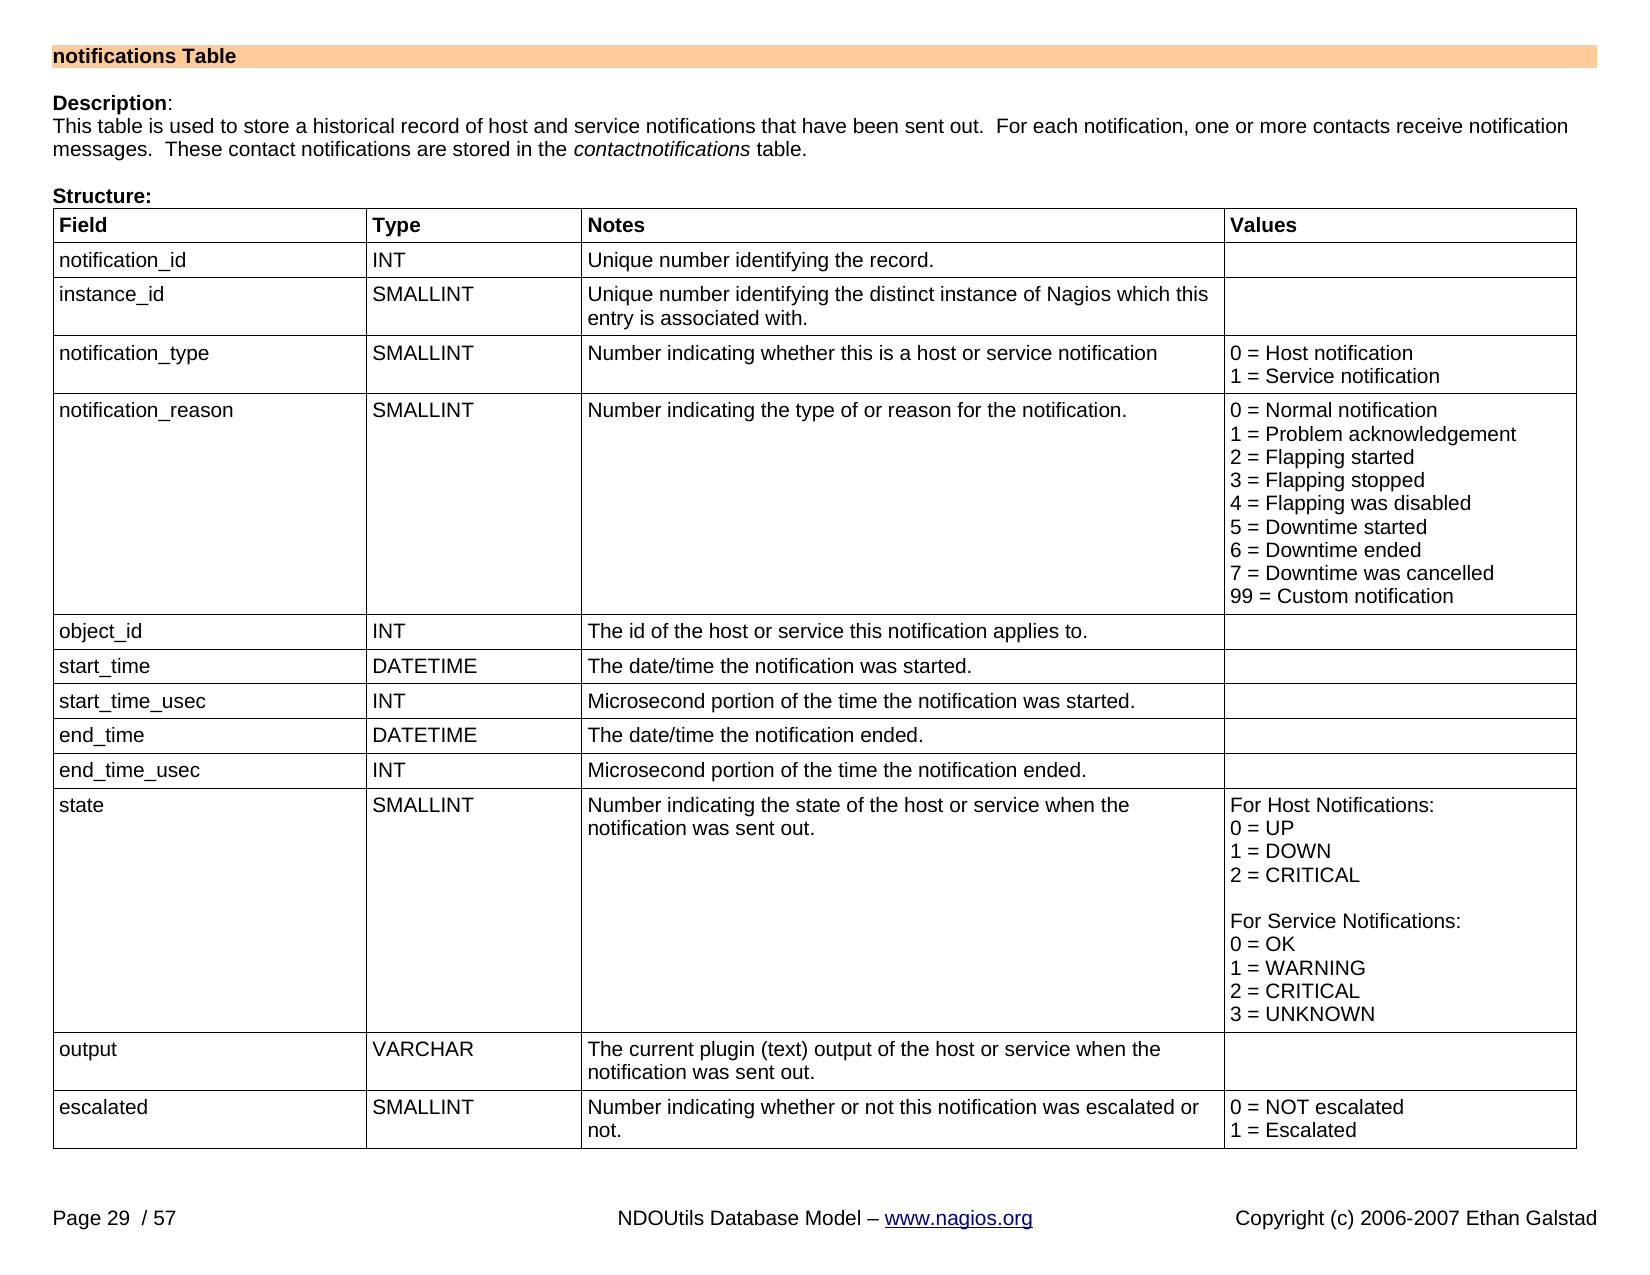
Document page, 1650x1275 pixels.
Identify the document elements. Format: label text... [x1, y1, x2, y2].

table_cell The current plugin (text) output of the host or service when the notification was sent out. [582, 1033, 1224, 1090]
table_cell [1225, 243, 1576, 277]
table_cell 0 = NOT escalated 1 = Escalated [1225, 1091, 1576, 1148]
table_cell Number indicating the type of or reason for the notification. [582, 394, 1224, 614]
table_cell SMALLINT [367, 278, 581, 335]
text Description: [52, 91, 1597, 115]
table_header Notes [582, 209, 1224, 242]
table_cell Number indicating whether this is a host or service notification [582, 336, 1224, 393]
table_cell The id of the host or service this notification applies to. [582, 615, 1224, 649]
table_cell output [54, 1033, 366, 1090]
table_cell notification_id [54, 243, 366, 277]
table_cell [1225, 719, 1576, 753]
table_cell VARCHAR [367, 1033, 581, 1090]
table_cell [1225, 684, 1576, 718]
table_cell Microsecond portion of the time the notification was started. [582, 684, 1224, 718]
table_cell state [54, 789, 366, 1032]
table_cell The date/time the notification ended. [582, 719, 1224, 753]
table_cell start_time [54, 650, 366, 683]
table_cell SMALLINT [367, 1091, 581, 1148]
table_cell INT [367, 754, 581, 788]
table_cell 0 = Normal notification 1 = Problem acknowledgement 2 = Flapping started 3 = Flapping stopped 4 = Flapping was disabled 5 = Downtime started 6 = Downtime ended 7 = Downtime was cancelled 99 = Custom notification [1225, 394, 1576, 614]
table_cell Unique number identifying the record. [582, 243, 1224, 277]
table_cell [1225, 650, 1576, 683]
table_cell SMALLINT [367, 336, 581, 393]
table_cell The date/time the notification was started. [582, 650, 1224, 683]
table_cell escalated [54, 1091, 366, 1148]
table_cell start_time_usec [54, 684, 366, 718]
text notifications Table [52, 45, 1597, 68]
table_cell DATETIME [367, 719, 581, 753]
table_cell INT [367, 243, 581, 277]
table_cell end_time_usec [54, 754, 366, 788]
table_cell end_time [54, 719, 366, 753]
table_cell notification_type [54, 336, 366, 393]
table_cell INT [367, 615, 581, 649]
table_cell notification_reason [54, 394, 366, 614]
table_cell INT [367, 684, 581, 718]
table_cell 0 = Host notification 1 = Service notification [1225, 336, 1576, 393]
table_cell instance_id [54, 278, 366, 335]
table_cell SMALLINT [367, 394, 581, 614]
table_header Field [54, 209, 366, 242]
table_cell For Host Notifications: 0 = UP 1 = DOWN 2 = CRITICAL For Service Notifications: 0 = OK 1 = WARNING 2 = CRITICAL 3 = UNKNOWN [1225, 789, 1576, 1032]
table_cell Microsecond portion of the time the notification ended. [582, 754, 1224, 788]
table_cell [1225, 1033, 1576, 1090]
table_header Type [367, 209, 581, 242]
table_cell Unique number identifying the distinct instance of Nagios which this entry is associated with. [582, 278, 1224, 335]
table_cell DATETIME [367, 650, 581, 683]
table_cell [1225, 615, 1576, 649]
text This table is used to store a historical record of host and service notifications that have been sent out. For each notification, one or more contacts receive notification messages. These contact notifications are stored in the contactnotifications table. [52, 115, 1597, 161]
table_cell Number indicating whether or not this notification was escalated or not. [582, 1091, 1224, 1148]
table_cell [1225, 278, 1576, 335]
text Structure: [52, 184, 1597, 208]
table_cell object_id [54, 615, 366, 649]
table_cell [1225, 754, 1576, 788]
table_cell SMALLINT [367, 789, 581, 1032]
table_cell Number indicating the state of the host or service when the notification was sent out. [582, 789, 1224, 1032]
table_header Values [1225, 209, 1576, 242]
